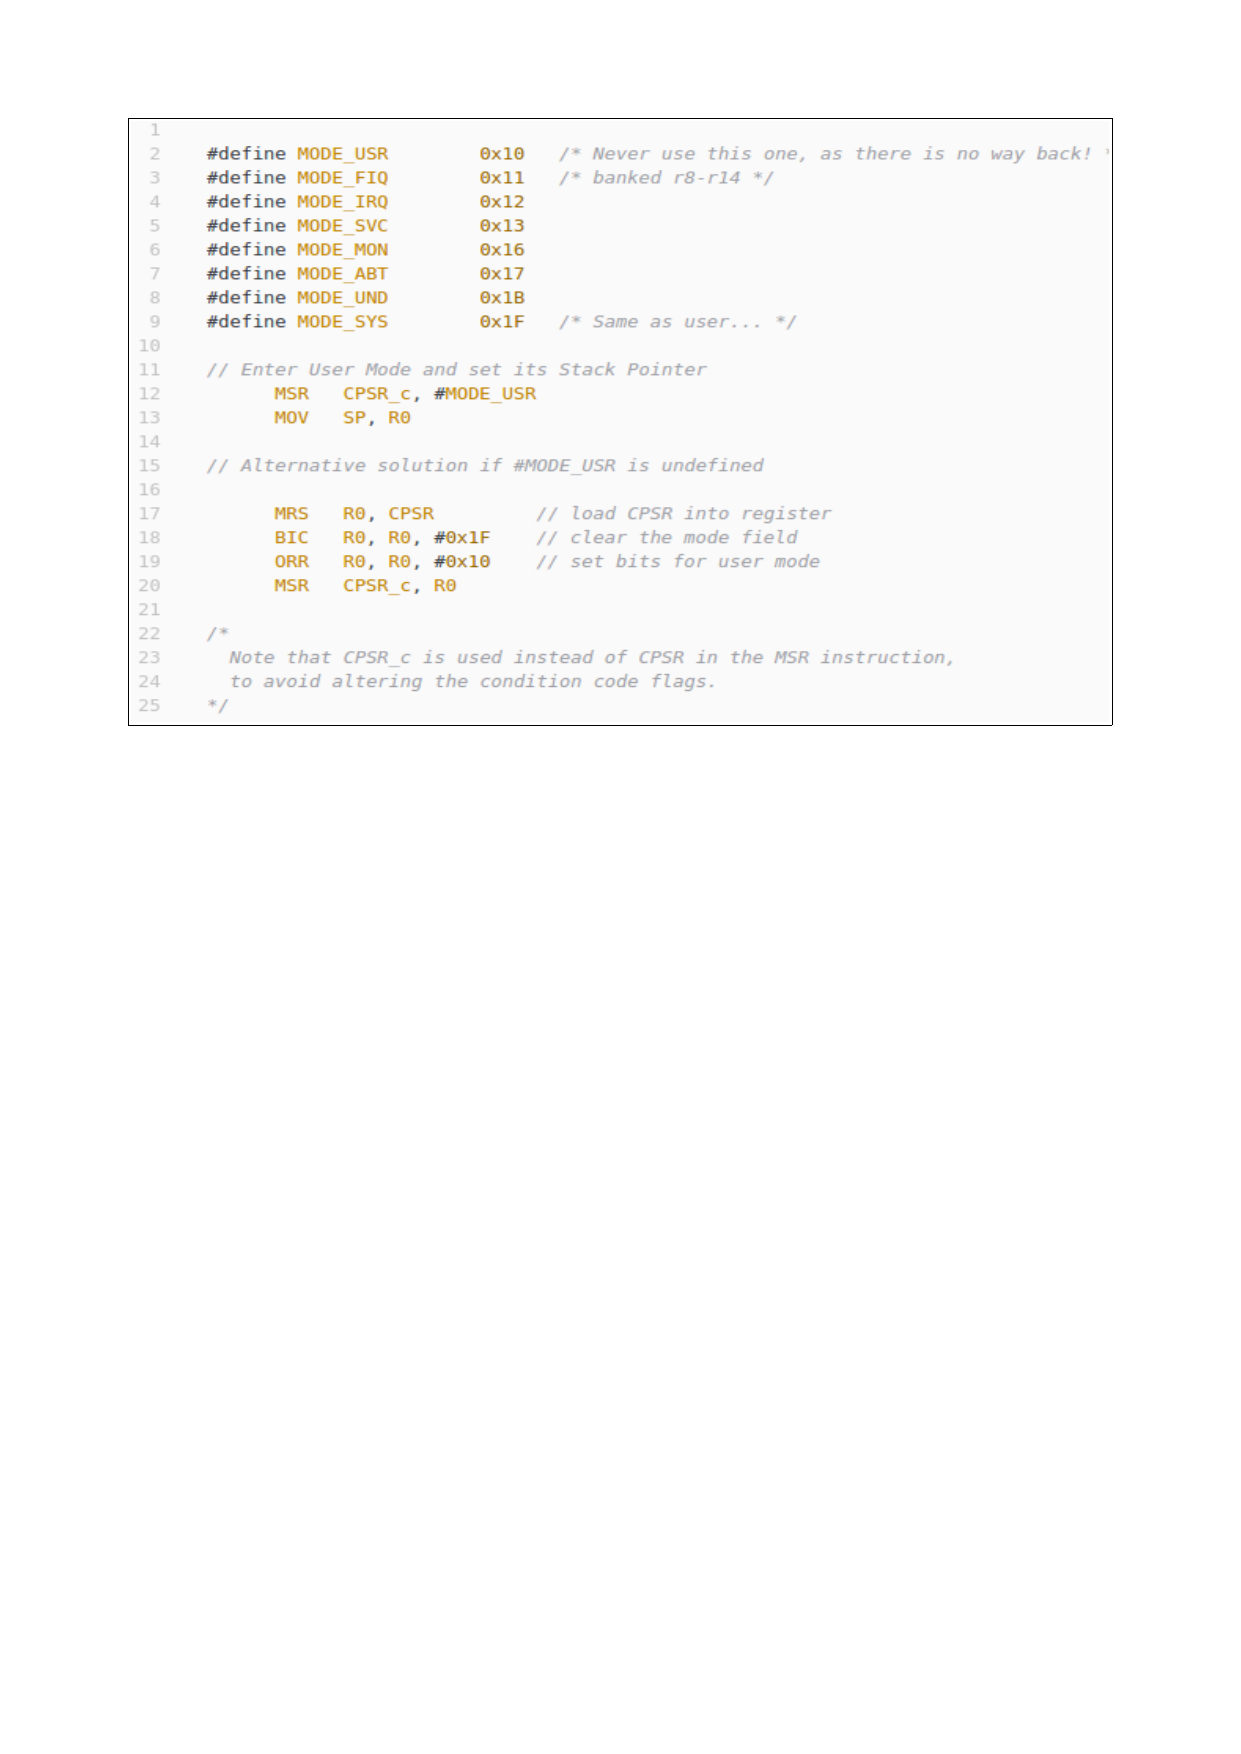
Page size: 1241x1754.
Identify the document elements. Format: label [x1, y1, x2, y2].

picture [131, 121, 1110, 722]
